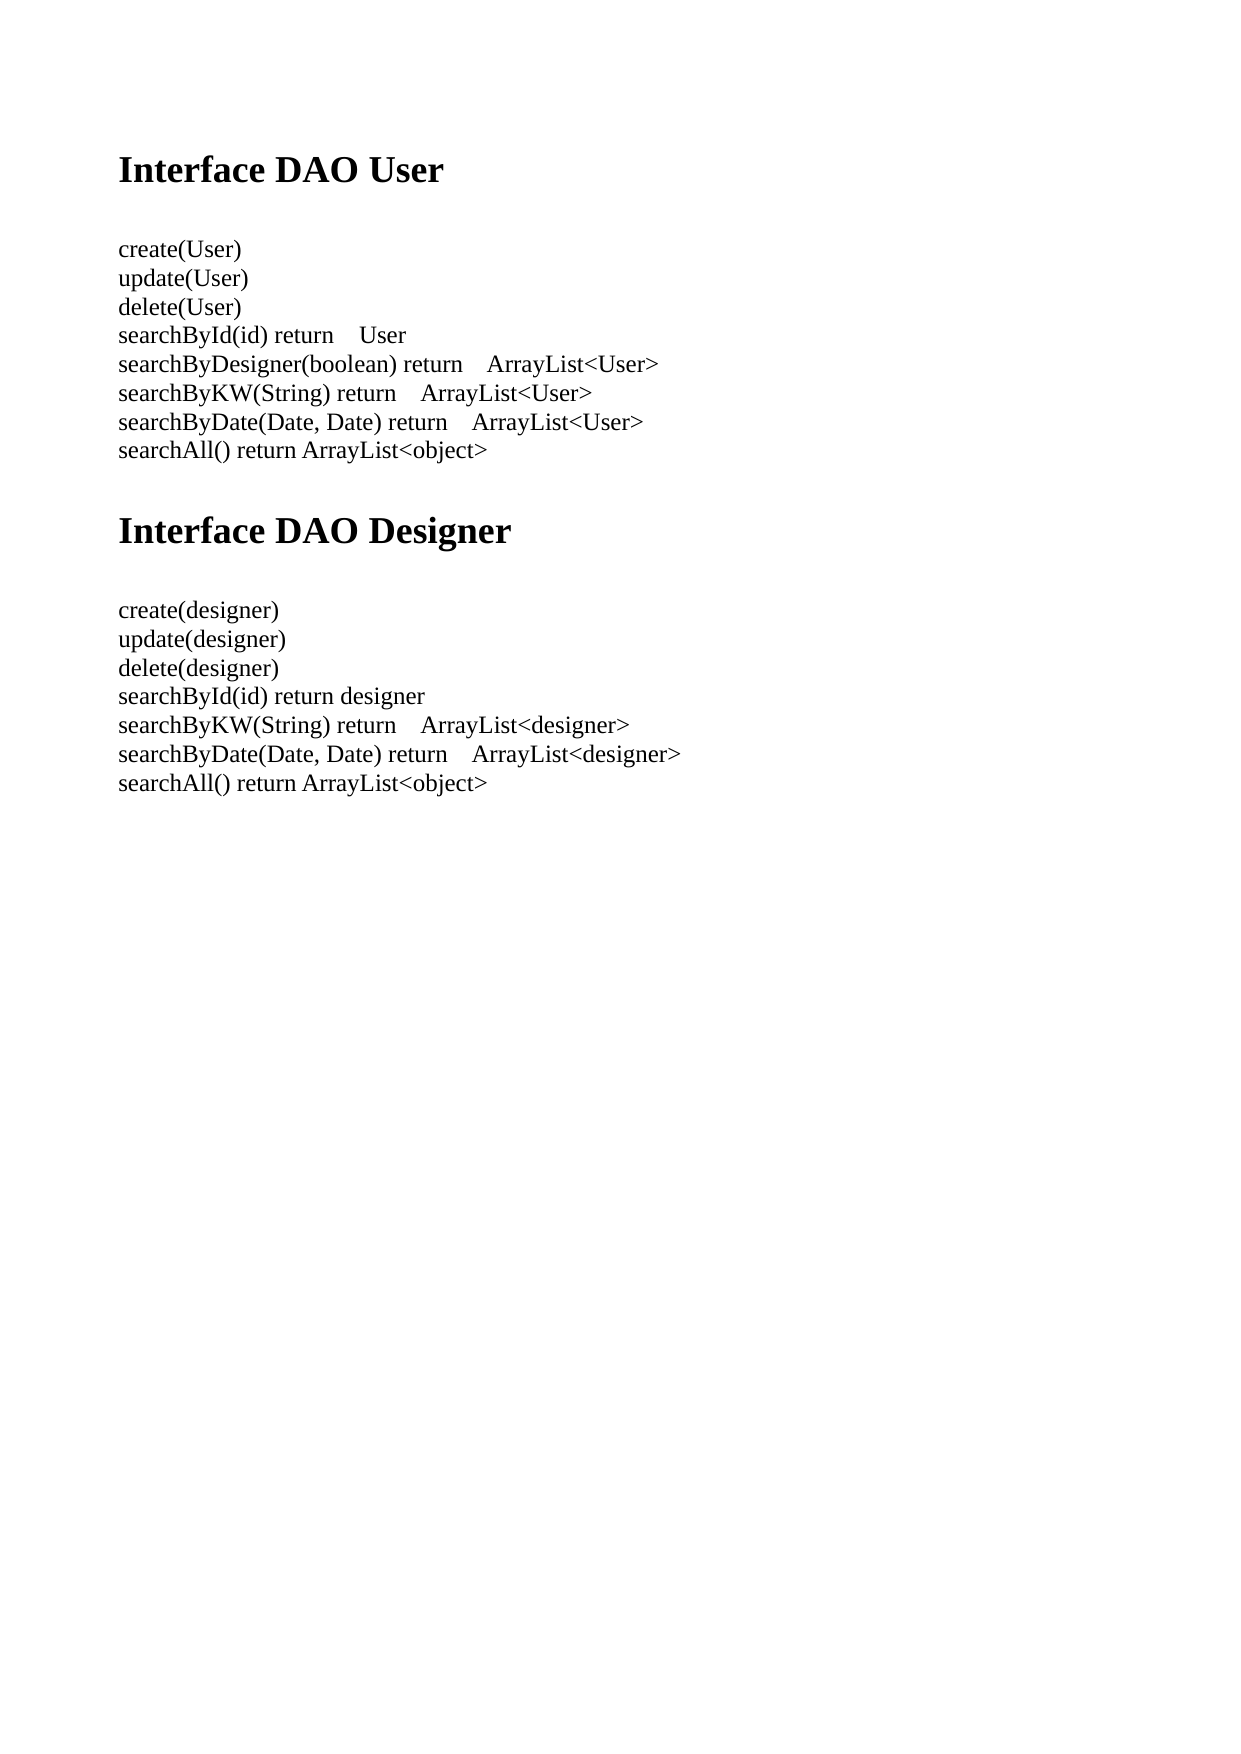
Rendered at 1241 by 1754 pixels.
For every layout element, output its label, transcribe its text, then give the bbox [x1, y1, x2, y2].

text create(User) [118, 234, 1122, 263]
text delete(designer) [118, 653, 1122, 681]
text searchById(id) return designer [118, 681, 1122, 710]
text searchAll() return ArrayList<object> [118, 435, 1122, 464]
text create(designer) [118, 595, 1122, 624]
subtitle Interface DAO User [118, 147, 1122, 191]
text searchByDate(Date, Date) return ArrayList<designer> [118, 739, 1122, 768]
text update(User) [118, 263, 1122, 292]
text searchById(id) return User [118, 320, 1122, 349]
text update(designer) [118, 624, 1122, 653]
subtitle Interface DAO Designer [118, 508, 1122, 551]
text searchByKW(String) return ArrayList<designer> [118, 710, 1122, 739]
text searchByDesigner(boolean) return ArrayList<User> [118, 349, 1122, 378]
text searchByKW(String) return ArrayList<User> [118, 378, 1122, 407]
text searchAll() return ArrayList<object> [118, 768, 1122, 796]
text delete(User) [118, 292, 1122, 320]
text searchByDate(Date, Date) return ArrayList<User> [118, 407, 1122, 435]
